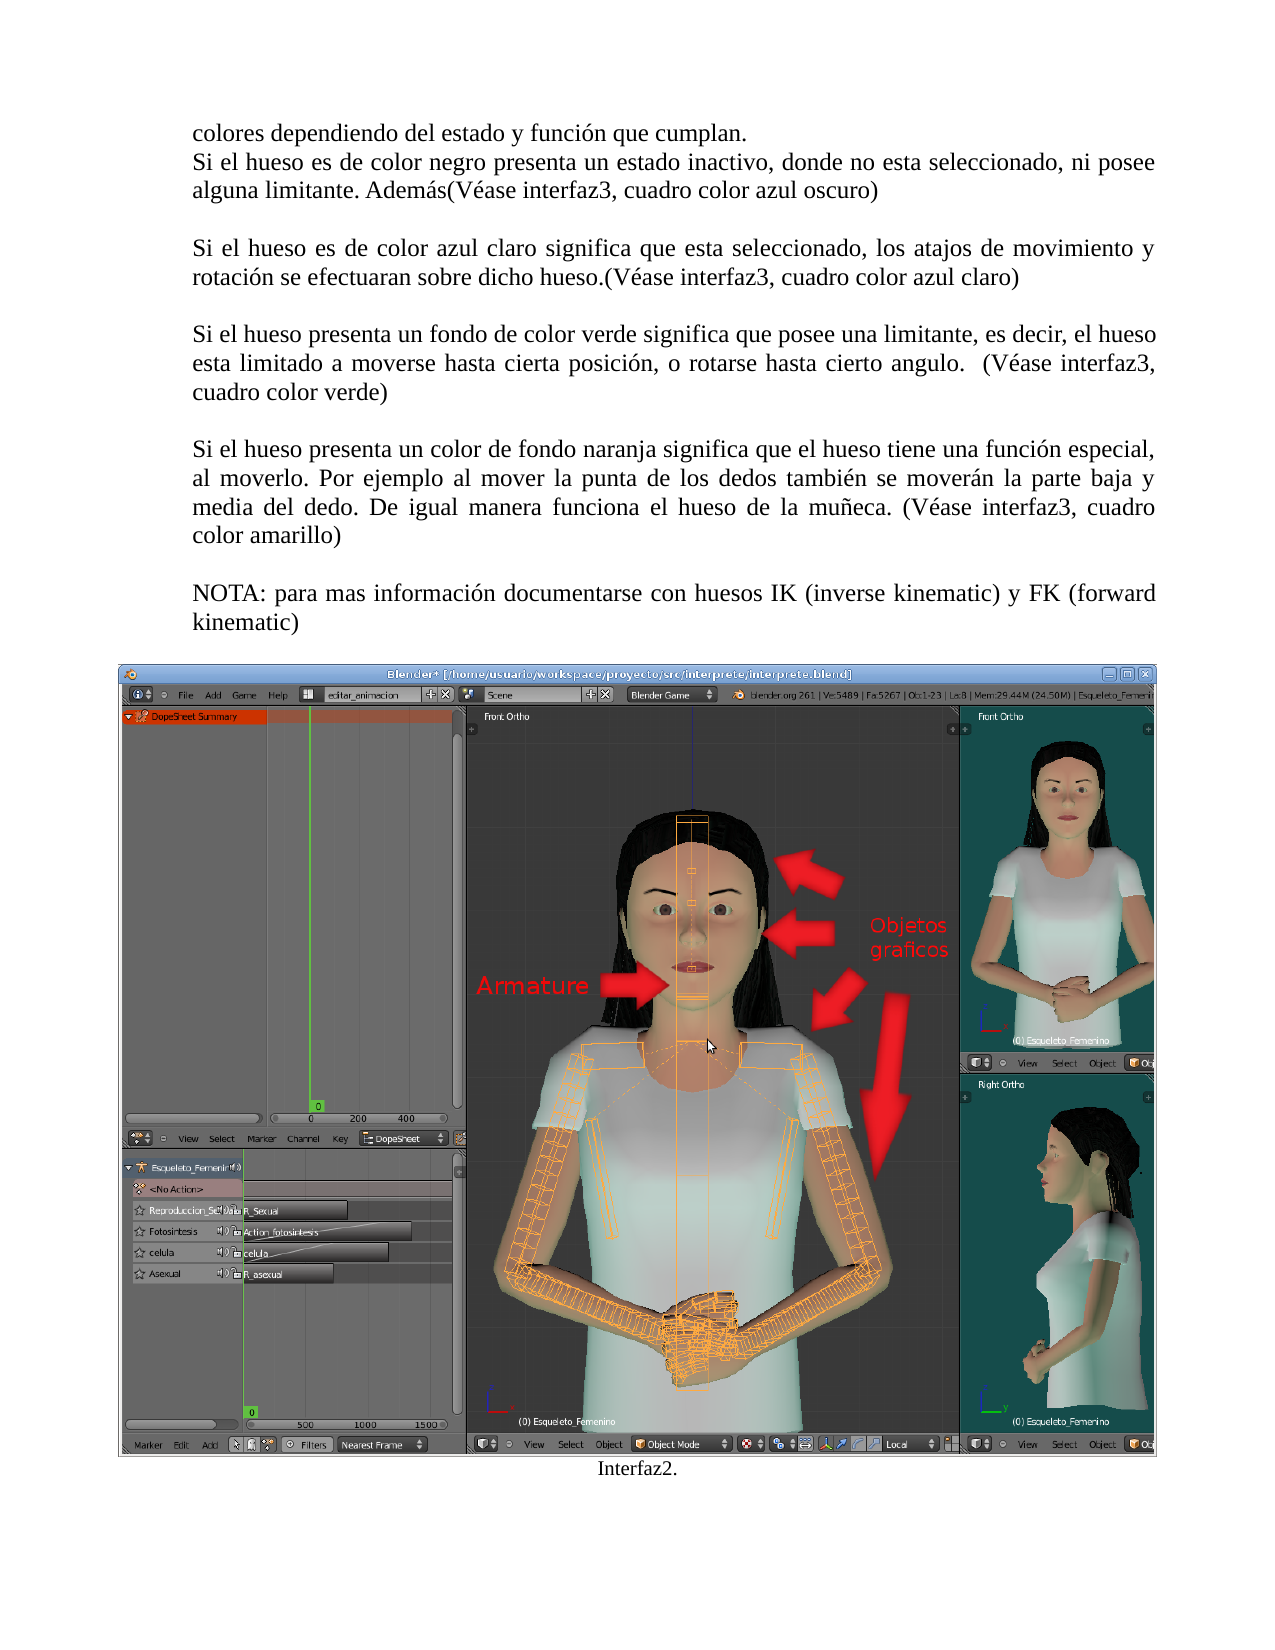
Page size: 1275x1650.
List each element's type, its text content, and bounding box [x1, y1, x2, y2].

text colores dependiendo del estado y función que cumplan. [192, 118, 1157, 147]
text Si el hueso presenta un fondo de color verde significa que posee una limitante, es decir, el hueso esta limitado a moverse hasta cierta posición, o rotarse hasta cierto angulo. (Véase interfaz3, cuadro color verde) [192, 319, 1157, 406]
text Interfaz2. [118, 1457, 1157, 1480]
text Si el hueso es de color azul claro significa que esta seleccionado, los atajos de movimiento y rotación se efectuaran sobre dicho hueso.(Véase interfaz3, cuadro color azul claro) [192, 233, 1157, 291]
text Si el hueso es de color negro presenta un estado inactivo, donde no esta seleccionado, ni posee alguna limitante. Además(Véase interfaz3, cuadro color azul oscuro) [192, 147, 1157, 204]
picture [118, 664, 1157, 1457]
text Si el hueso presenta un color de fondo naranja significa que el hueso tiene una función especial, al moverlo. Por ejemplo al mover la punta de los dedos también se moverán la parte baja y media del dedo. De igual manera funciona el hueso de la muñeca. (Véase interfaz3, cuadro color amarillo) [192, 434, 1157, 549]
text NOTA: para mas información documentarse con huesos IK (inverse kinematic) y FK (forward kinematic) [192, 578, 1157, 636]
